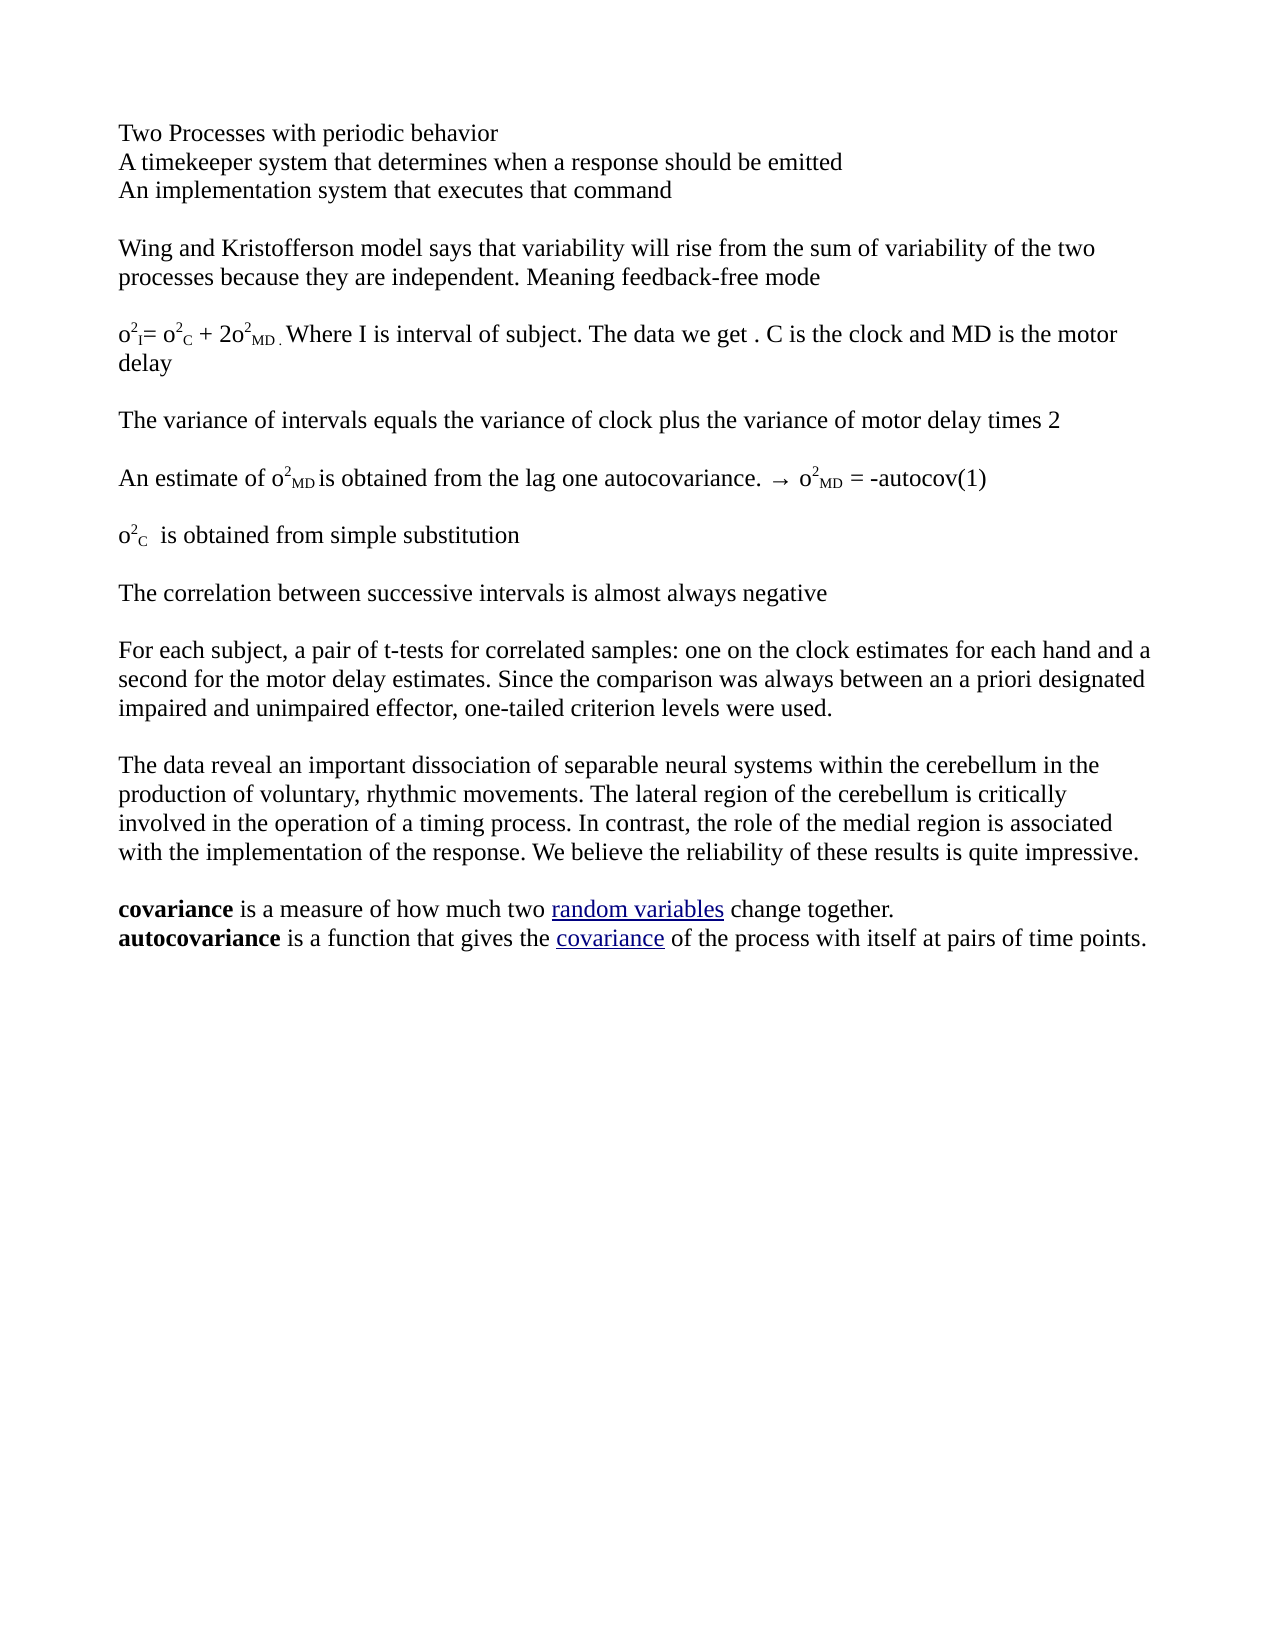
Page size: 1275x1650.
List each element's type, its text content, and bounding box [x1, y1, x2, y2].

text Two Processes with periodic behavior [118, 118, 1157, 147]
text Wing and Kristofferson model says that variability will rise from the sum of variability of the two processes because they are independent. Meaning feedback-free mode [118, 233, 1157, 291]
text o2I= o2C + 2o2MD . Where I is interval of subject. The data we get . C is the clock and MD is the motor delay [118, 319, 1157, 377]
text The correlation between successive intervals is almost always negative [118, 578, 1157, 607]
text A timekeeper system that determines when a response should be emitted [118, 147, 1157, 176]
text The data reveal an important dissociation of separable neural systems within the cerebellum in the production of voluntary, rhythmic movements. The lateral region of the cerebellum is critically involved in the operation of a timing process. In contrast, the role of the medial region is associated with the implementation of the response. We believe the reliability of these results is quite impressive. [118, 751, 1157, 866]
text o2C is obtained from simple substitution [118, 521, 1157, 549]
text For each subject, a pair of t-tests for correlated samples: one on the clock estimates for each hand and a second for the motor delay estimates. Since the comparison was always between an a priori designated impaired and unimpaired effector, one-tailed criterion levels were used. [118, 636, 1157, 722]
text autocovariance is a function that gives the covariance of the process with itself at pairs of time points. [118, 923, 1157, 952]
text covariance is a measure of how much two random variables change together. [118, 894, 1157, 923]
text An implementation system that executes that command [118, 176, 1157, 204]
text An estimate of o2MD is obtained from the lag one autocovariance. → o2MD = -autocov(1) [118, 463, 1157, 492]
text The variance of intervals equals the variance of clock plus the variance of motor delay times 2 [118, 406, 1157, 434]
